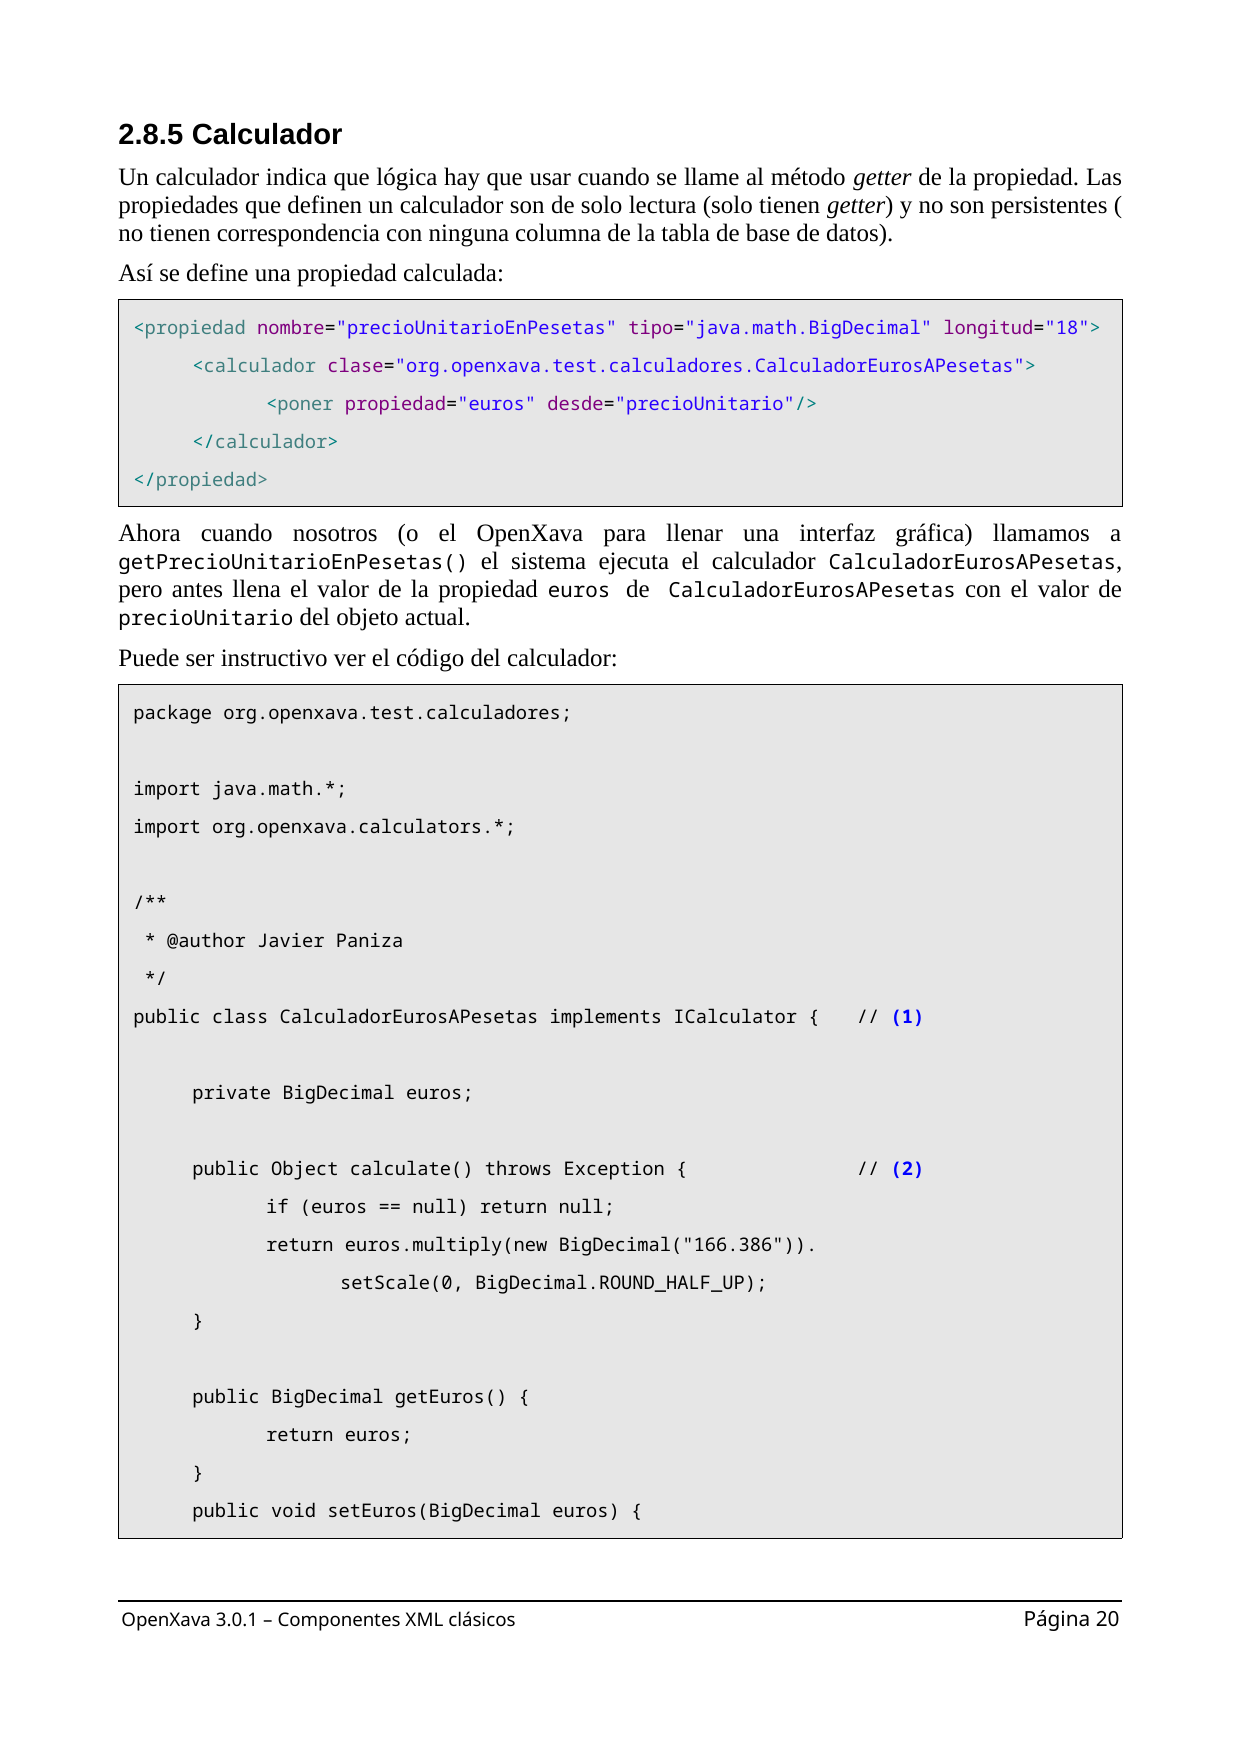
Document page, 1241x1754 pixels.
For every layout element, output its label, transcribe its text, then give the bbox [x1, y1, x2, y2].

text </calculador> [119, 413, 1122, 451]
text public BigDecimal getEuros() { [119, 1368, 1122, 1407]
text return euros.multiply(new BigDecimal("166.386")). [119, 1216, 1122, 1254]
text /** [119, 874, 1122, 912]
text } [119, 1444, 1122, 1483]
text <poner propiedad="euros" desde="precioUnitario"/> [119, 375, 1122, 413]
text public class CalculadorEurosAPesetas implements ICalculator { // (1) [119, 988, 1122, 1026]
text setScale(0, BigDecimal.ROUND_HALF_UP); [119, 1254, 1122, 1292]
text private BigDecimal euros; [119, 1064, 1122, 1102]
text Ahora cuando nosotros (o el OpenXava para llenar una interfaz gráfica) llamamos a getPrecioUnitarioEnPesetas() el sistema ejecuta el calculador CalculadorEurosAPesetas, pero antes llena el valor de la propiedad euros de CalculadorEurosAPesetas con el valor de precioUnitario del objeto actual. [118, 519, 1122, 631]
text */ [119, 950, 1122, 988]
text } [119, 1292, 1122, 1331]
text Puede ser instructivo ver el código del calculador: [118, 644, 1122, 672]
text Así se define una propiedad calculada: [118, 259, 1122, 287]
text </propiedad> [119, 451, 1122, 506]
text public Object calculate() throws Exception { // (2) [119, 1140, 1122, 1178]
text return euros; [119, 1407, 1122, 1444]
text package org.openxava.test.calculadores; [119, 685, 1122, 722]
text <calculador clase="org.openxava.test.calculadores.CalculadorEurosAPesetas"> [119, 337, 1122, 375]
text * @author Javier Paniza [119, 912, 1122, 950]
subtitle Calculador [118, 118, 1122, 151]
text <propiedad nombre="precioUnitarioEnPesetas" tipo="java.math.BigDecimal" longitud="18"> [119, 300, 1122, 337]
text Un calculador indica que lógica hay que usar cuando se llame al método getter de la propiedad. Las propiedades que definen un calculador son de solo lectura (solo tienen getter) y no son persistentes ( no tienen correspondencia con ninguna columna de la tabla de base de datos). [118, 163, 1122, 246]
text import java.math.*; [119, 760, 1122, 798]
text public void setEuros(BigDecimal euros) { [119, 1483, 1122, 1538]
text import org.openxava.calculators.*; [119, 798, 1122, 836]
text if (euros == null) return null; [119, 1178, 1122, 1216]
